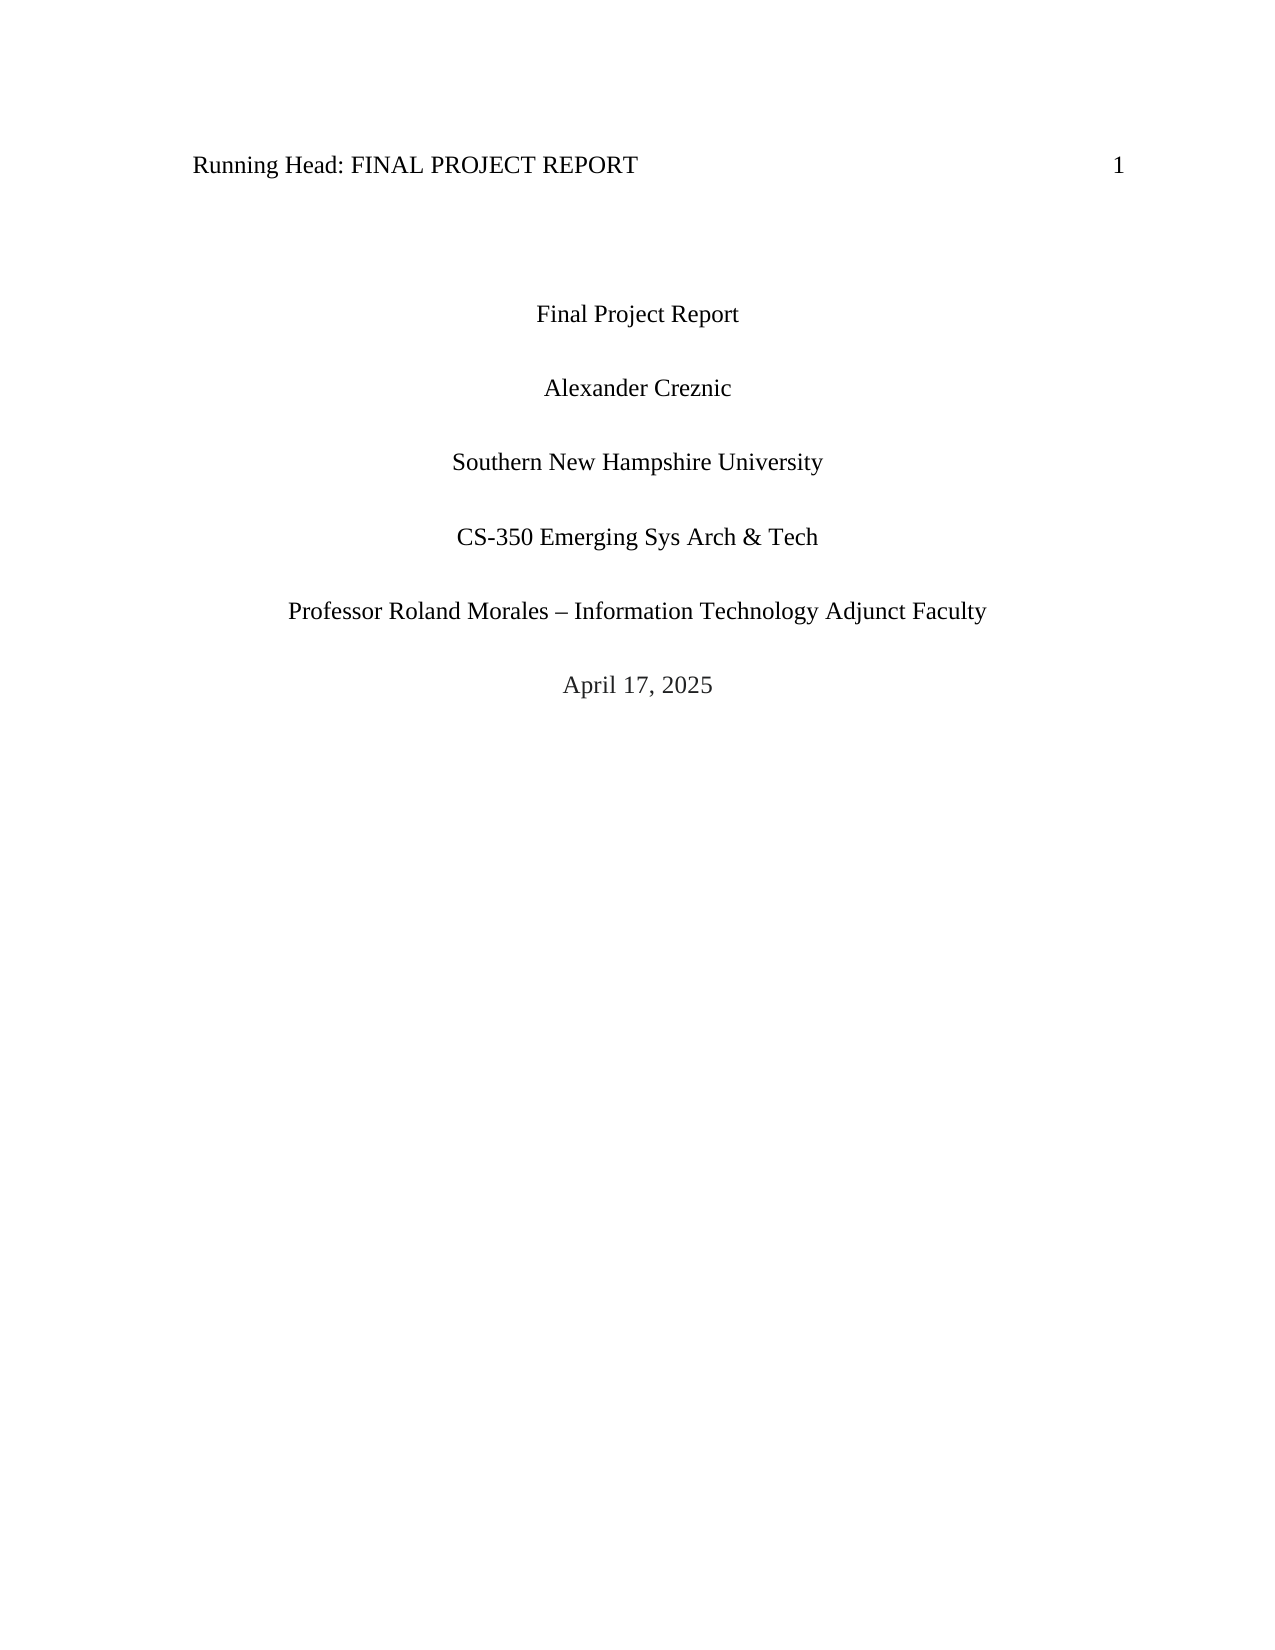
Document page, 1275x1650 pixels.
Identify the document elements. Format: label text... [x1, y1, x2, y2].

text CS-350 Emerging Sys Arch & Tech [150, 522, 1125, 550]
text Alexander Creznic [150, 373, 1125, 402]
text Final Project Report [150, 299, 1125, 328]
text Professor Roland Morales – Information Technology Adjunct Faculty [150, 596, 1125, 624]
text April 17, 2025 [150, 670, 1125, 699]
text Southern New Hampshire University [150, 447, 1125, 476]
